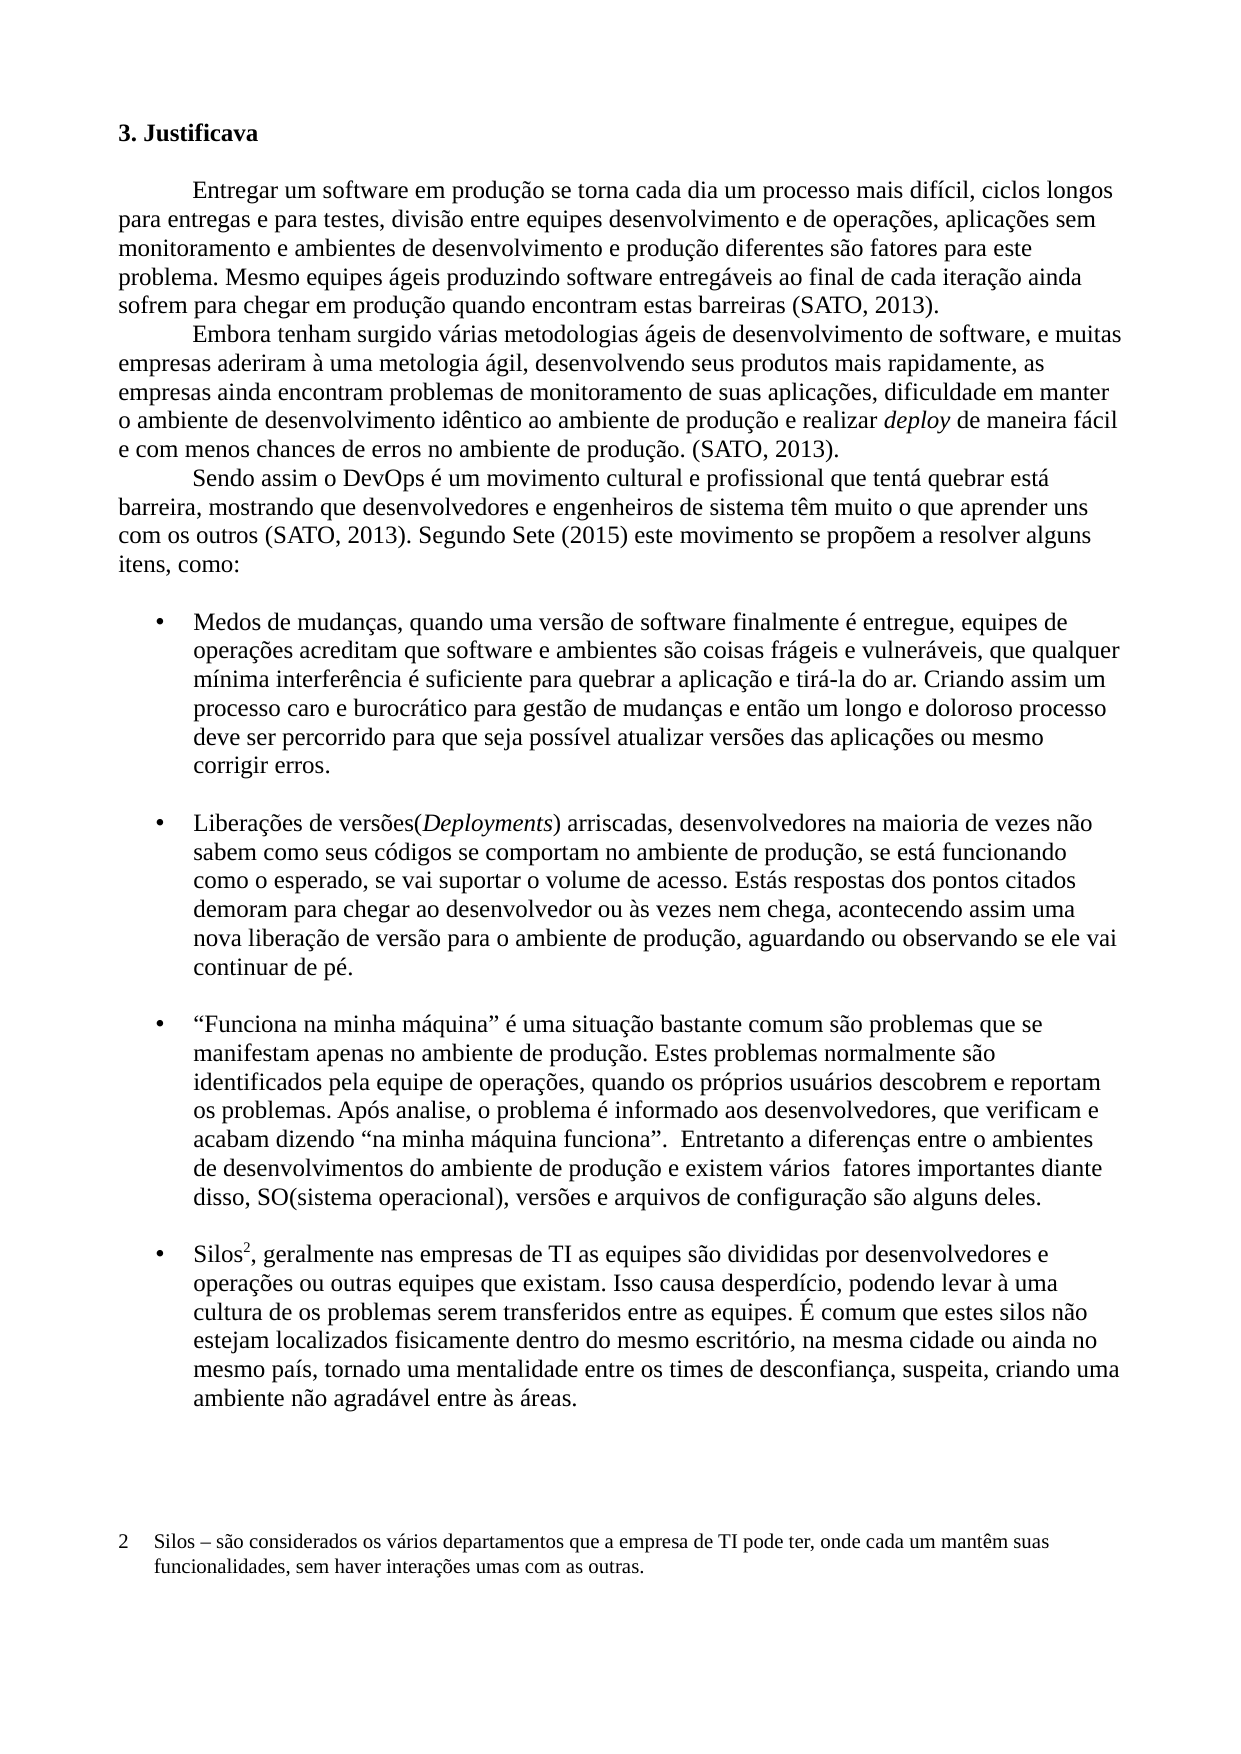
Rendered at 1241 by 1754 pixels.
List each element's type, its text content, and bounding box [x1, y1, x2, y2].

list Silos – são considerados os vários departamentos que a empresa de TI pode ter, onde cada um mantêm suas funcionalidades, sem haver interações umas com as outras. [118, 1529, 1122, 1578]
list Liberações de versões(Deployments) arriscadas, desenvolvedores na maioria de vezes não sabem como seus códigos se comportam no ambiente de produção, se está funcionando como o esperado, se vai suportar o volume de acesso. Estás respostas dos pontos citados demoram para chegar ao desenvolvedor ou às vezes nem chega, acontecendo assim uma nova liberação de versão para o ambiente de produção, aguardando ou observando se ele vai continuar de pé. [156, 808, 1122, 981]
list Medos de mudanças, quando uma versão de software finalmente é entregue, equipes de operações acreditam que software e ambientes são coisas frágeis e vulneráveis, que qualquer mínima interferência é suficiente para quebrar a aplicação e tirá-la do ar. Criando assim um processo caro e burocrático para gestão de mudanças e então um longo e doloroso processo deve ser percorrido para que seja possível atualizar versões das aplicações ou mesmo corrigir erros. [156, 607, 1122, 779]
list Silos, geralmente nas empresas de TI as equipes são divididas por desenvolvedores e operações ou outras equipes que existam. Isso causa desperdício, podendo levar à uma cultura de os problemas serem transferidos entre as equipes. É comum que estes silos não estejam localizados fisicamente dentro do mesmo escritório, na mesma cidade ou ainda no mesmo país, tornado uma mentalidade entre os times de desconfiança, suspeita, criando uma ambiente não agradável entre às áreas. [156, 1239, 1122, 1412]
text Embora tenham surgido várias metodologias ágeis de desenvolvimento de software, e muitas empresas aderiram à uma metologia ágil, desenvolvendo seus produtos mais rapidamente, as empresas ainda encontram problemas de monitoramento de suas aplicações, dificuldade em manter o ambiente de desenvolvimento idêntico ao ambiente de produção e realizar deploy de maneira fácil e com menos chances de erros no ambiente de produção. (SATO, 2013). [118, 319, 1122, 463]
text 3. Justificava [118, 118, 1122, 147]
text Sendo assim o DevOps é um movimento cultural e profissional que tentá quebrar está barreira, mostrando que desenvolvedores e engenheiros de sistema têm muito o que aprender uns com os outros (SATO, 2013). Segundo Sete (2015) este movimento se propõem a resolver alguns itens, como: [118, 463, 1122, 578]
text Entregar um software em produção se torna cada dia um processo mais difícil, ciclos longos para entregas e para testes, divisão entre equipes desenvolvimento e de operações, aplicações sem monitoramento e ambientes de desenvolvimento e produção diferentes são fatores para este problema. Mesmo equipes ágeis produzindo software entregáveis ao final de cada iteração ainda sofrem para chegar em produção quando encontram estas barreiras (SATO, 2013). [118, 176, 1122, 319]
list “Funciona na minha máquina” é uma situação bastante comum são problemas que se manifestam apenas no ambiente de produção. Estes problemas normalmente são identificados pela equipe de operações, quando os próprios usuários descobrem e reportam os problemas. Após analise, o problema é informado aos desenvolvedores, que verificam e acabam dizendo “na minha máquina funciona”. Entretanto a diferenças entre o ambientes de desenvolvimentos do ambiente de produção e existem vários fatores importantes diante disso, SO(sistema operacional), versões e arquivos de configuração são alguns deles. [156, 1009, 1122, 1211]
